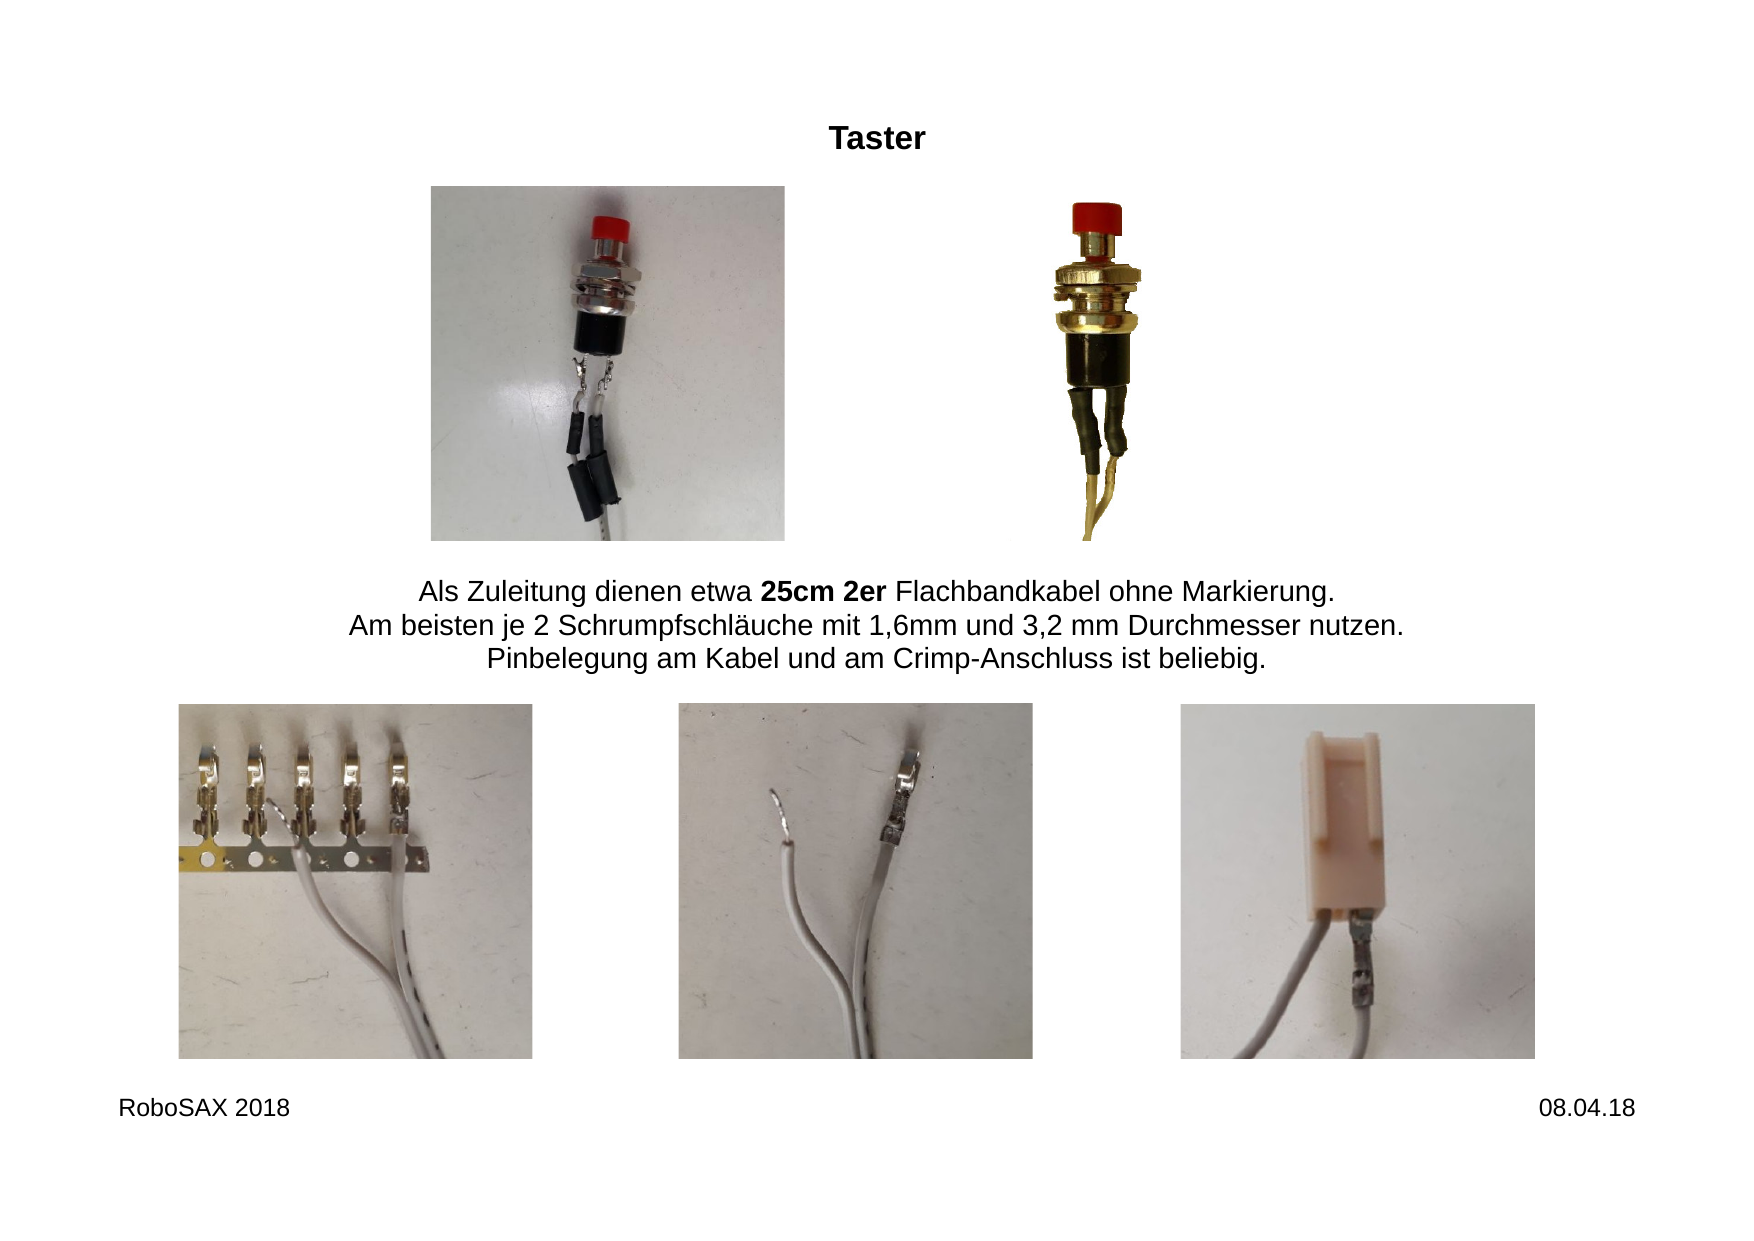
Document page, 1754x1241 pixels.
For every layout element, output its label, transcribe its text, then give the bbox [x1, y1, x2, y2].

picture [178, 704, 533, 1059]
picture [678, 703, 1033, 1059]
text Am beisten je 2 Schrumpfschläuche mit 1,6mm und 3,2 mm Durchmesser nutzen. [118, 608, 1636, 642]
text Als Zuleitung dienen etwa 25cm 2er Flachbandkabel ohne Markierung. [118, 574, 1636, 608]
picture [1180, 704, 1535, 1059]
picture [430, 186, 785, 541]
picture [926, 186, 1281, 541]
text Pinbelegung am Kabel und am Crimp-Anschluss ist beliebig. [118, 642, 1636, 675]
